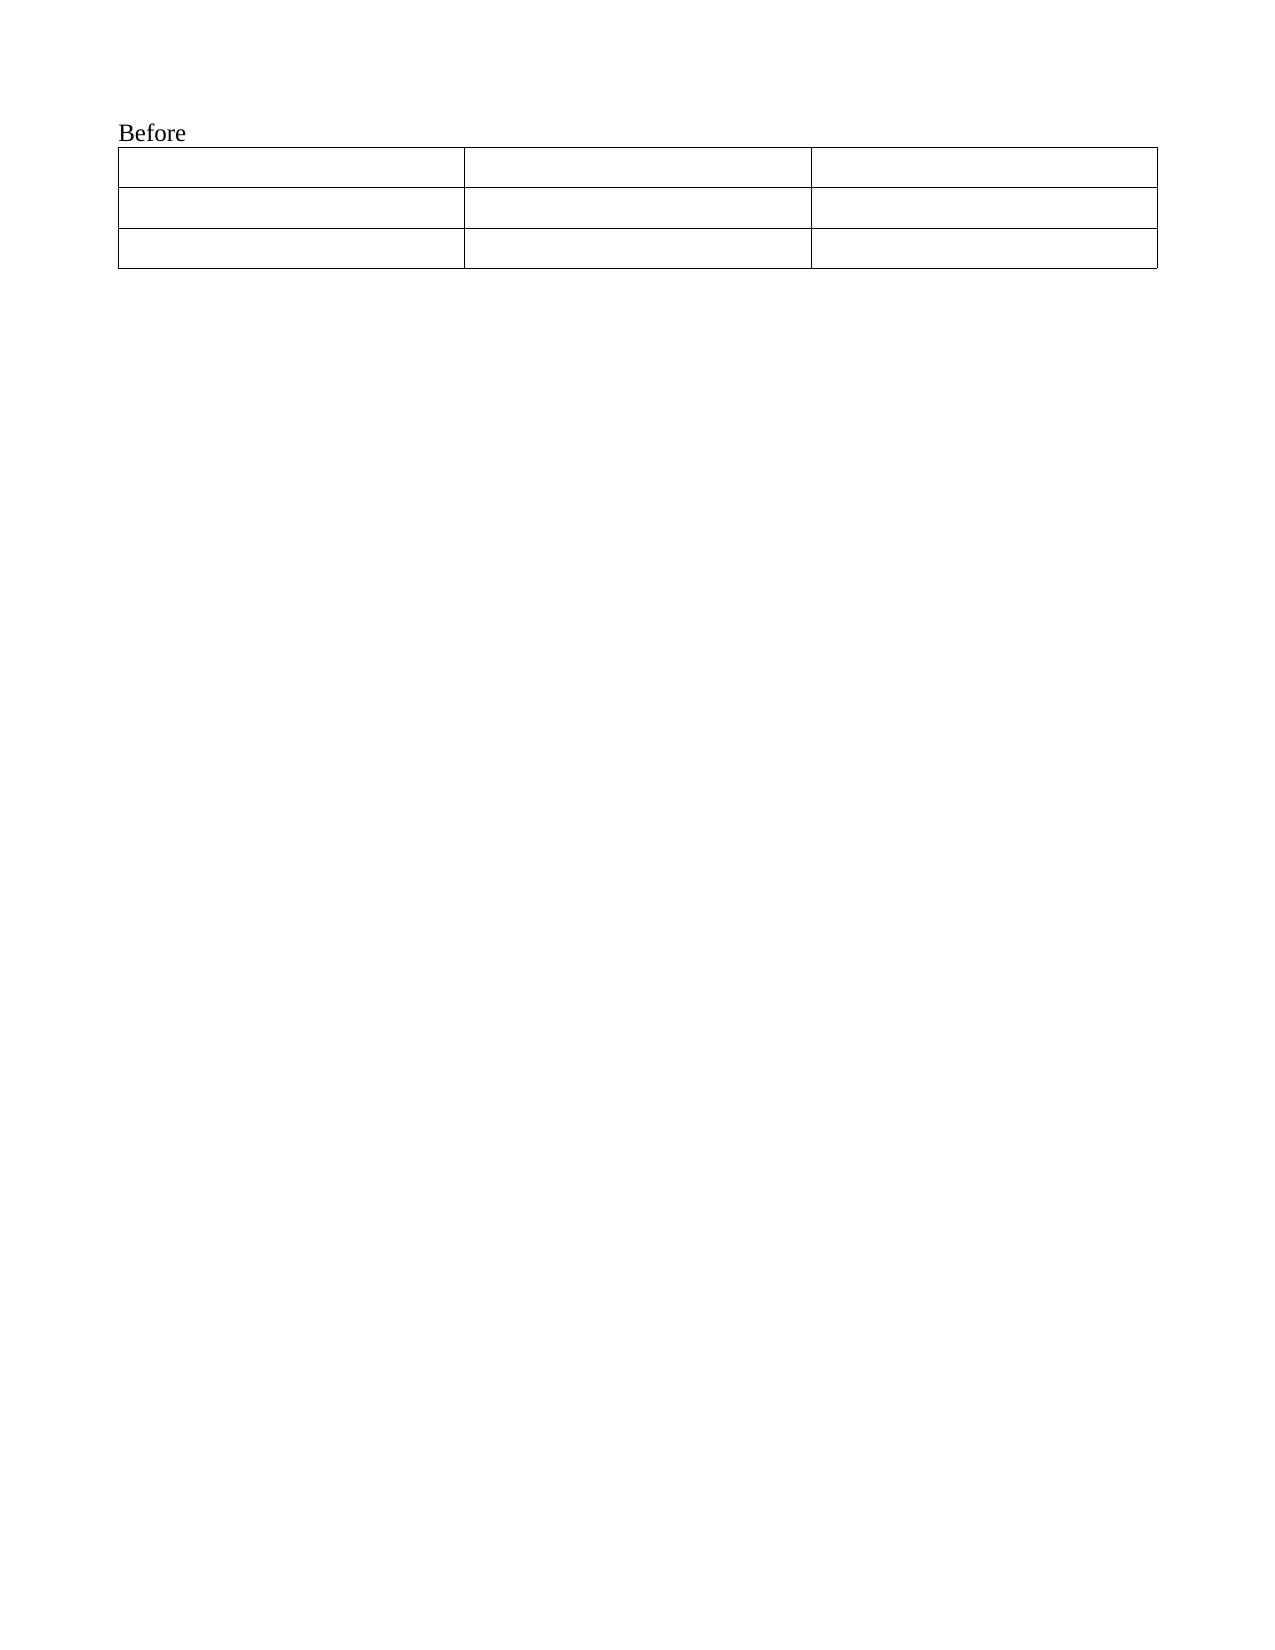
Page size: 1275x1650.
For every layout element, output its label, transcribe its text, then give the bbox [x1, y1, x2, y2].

table_cell [465, 188, 811, 227]
table_header [812, 148, 1157, 187]
text Before [118, 118, 1157, 147]
table_cell [465, 229, 811, 268]
table_cell [812, 229, 1157, 268]
table_cell [119, 188, 464, 227]
table_cell [812, 188, 1157, 227]
table_header [465, 148, 811, 187]
table_cell [119, 229, 464, 268]
table_header [119, 148, 464, 187]
